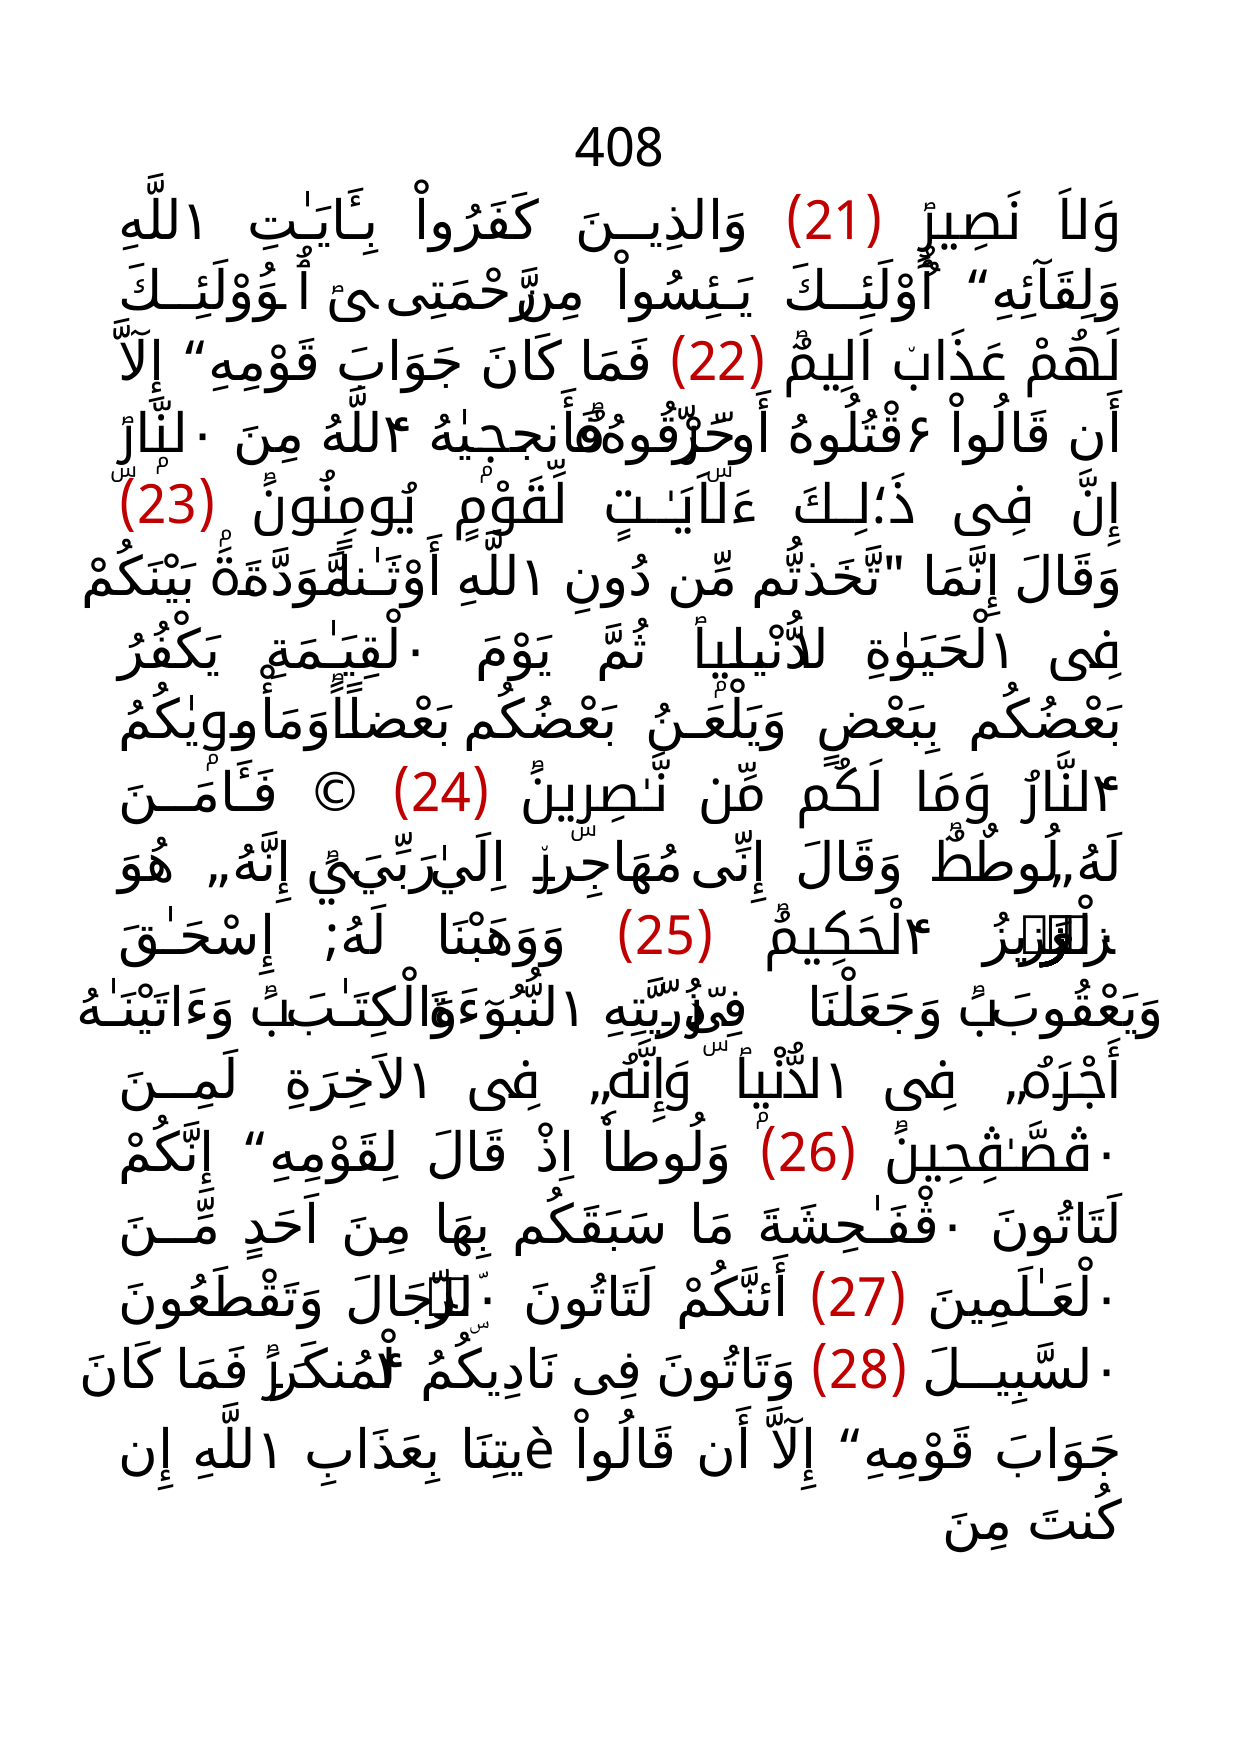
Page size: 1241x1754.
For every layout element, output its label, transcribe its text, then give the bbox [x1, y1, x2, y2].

text 408 [118, 118, 1122, 189]
text وَلاَ نَصِيرٍؐ (21) وَالذِيــنَ كَفَرُواْ بِـَٔايَـٰتِ ۱للَّهِ وَلِقَآئِهِ“ ٱُوْلَئِــكَ يَـئِسُواْ مِن رَّحْمَتِىؐ وَٱُوْلَئِــكَ لَهُمْ عَذَاب٘ اَلِيمٌؐ (22) فَمَا كَانَ جَوَابَ قَوْمِهِ“ إِلٓاَّ أَن قَالُواْ ۶قْتُلُوهُ أَوْ حَرّۣقُوهُؐ فَأَنجۭيٰهُ ۴للَّهُ مِنَ ۰لنّۭارۣؐ إِنَّ فِى ذَ؛لِــكَ ءَلاَيَـٰــتٍ لِّقَوْمٍ يُومِنُونَؐ (23) وَقَالَ إِنَّمَا "تَّخَذتُّم مِّن دُونِ ۱للَّهِ أَوْثَـٰناً مَّوَدَّةَۢ بَيْنَكُمْ فِى ۱لْحَيَوٰةِ ۱لدُّنْيۭاؐ ثُمَّ يَوْمَ ۰لْقِيَـٰمَةِ يَكْفُرُ بَعْضُكُم بِبَعْضٍ وَيَلْعَـنُ بَعْضُكُم بَعْضاًؐ وَمَأْوۭيٰكُمُ ۴لنَّارُ وَمَا لَكُم مِّن نَّـٰصِرۣينَؐ (24) © فَـَٔامَــنَ لَهُ„ لُوطٌؐ وَقَالَ إِنِّى مُهَاجِر٘ اِلَيٰ رَبِّيَؐ إِنَّهُ„ هُوَ ۰لْعَزۣيزُ ۴لْحَكِيمُؐ (25) وَوَهَبْنَا لَهُ; إِسْحَـٰقَ وَيَعْقُوبَؐ وَجَعَلْنَا فِى ذُرّۣيَّتِهِ ۱لنُّبُوٓءَةَ وَالْكِتَـٰبَؐ وَءَاتَيْنَـٰهُ أَجْرَهُ„ فِى ۱لدُّنْيۭاؐ وَإِنَّهُ„ فِى ۱لاَخِرَةِ لَمِــنَ ۰ڤصَّـٰڤِحِينَؐ (26) وَلُوطاٗ اِذْ قَالَ لِقَوْمِهِ“ إِنَّكُمْ لَتَاتُونَ ۰ڤْفَـٰحِشَةَ مَا سَبَقَكُم بِهَا مِنَ اَحَدٍ مِّــنَ ۰لْعَـٰلَمِينَ (27) أَئنَّكُمْ لَتَاتُونَ ۰لرّۣجَالَ وَتَقْطَعُونَ ۰لسَّبِيــلَ (28) وَتَاتُونَ فِى نَادِيكُمُ ۴لْمُنكَرَؐ فَمَا كَانَ جَوَابَ قَوْمِهِ“ إِلٓاَّ أَن قَالُواْ èيتِنَا بِعَذَابِ ۱للَّهِ إِن كُنتَ مِنَ [118, 189, 1122, 1561]
